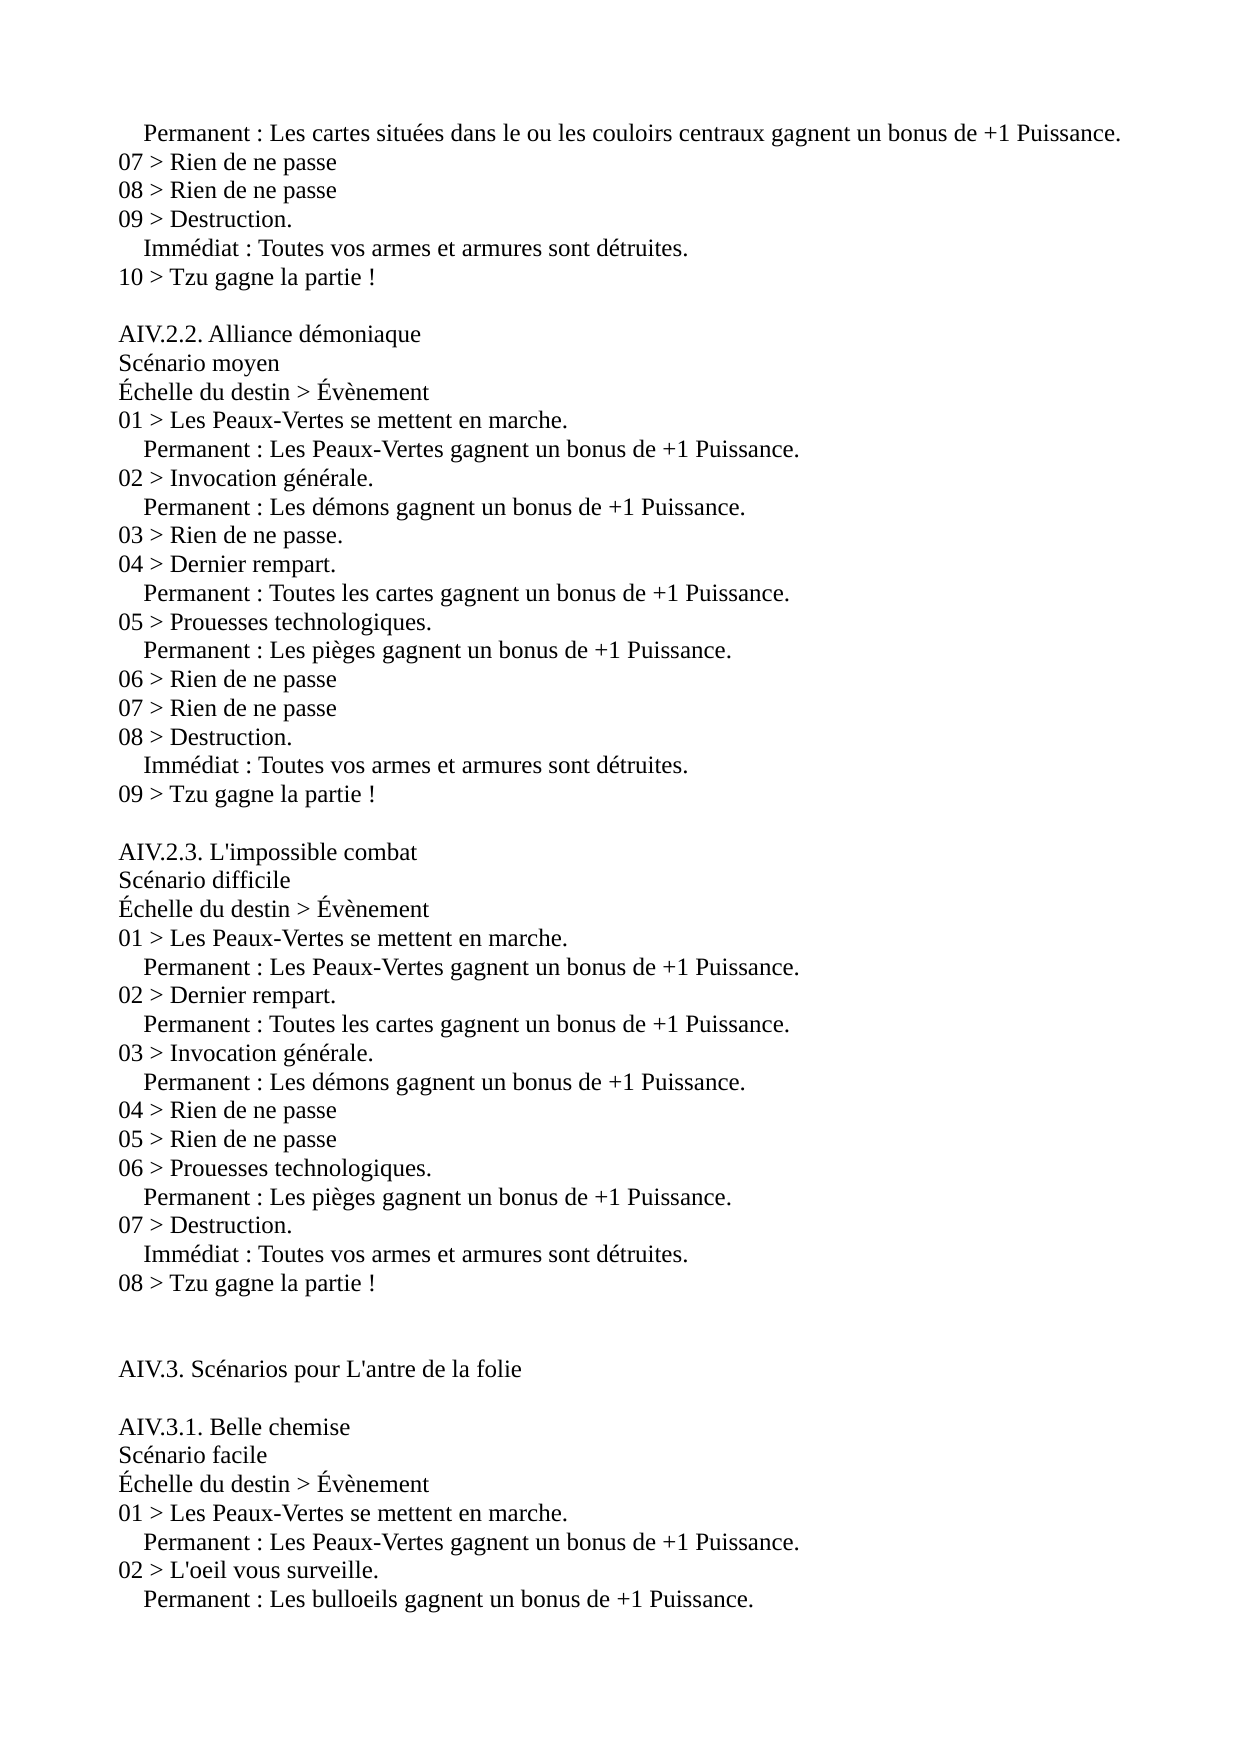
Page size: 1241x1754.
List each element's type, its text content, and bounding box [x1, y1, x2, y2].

text 02 > Dernier rempart. [118, 981, 1122, 1009]
text AIV.2.2. Alliance démoniaque [118, 319, 1122, 348]
text 06 > Rien de ne passe [118, 664, 1122, 693]
text Échelle du destin > Évènement [118, 1469, 1122, 1498]
text Permanent : Toutes les cartes gagnent un bonus de +1 Puissance. [118, 1009, 1122, 1038]
text 05 > Prouesses technologiques. [118, 607, 1122, 636]
text Permanent : Les Peaux-Vertes gagnent un bonus de +1 Puissance. [118, 1527, 1122, 1556]
text 09 > Destruction. [118, 204, 1122, 233]
text 06 > Prouesses technologiques. [118, 1153, 1122, 1182]
text Permanent : Toutes les cartes gagnent un bonus de +1 Puissance. [118, 578, 1122, 607]
text 07 > Rien de ne passe [118, 147, 1122, 176]
text Permanent : Les bulloeils gagnent un bonus de +1 Puissance. [118, 1584, 1122, 1613]
text 09 > Tzu gagne la partie ! [118, 779, 1122, 808]
text Immédiat : Toutes vos armes et armures sont détruites. [118, 751, 1122, 779]
text AIV.3.1. Belle chemise [118, 1412, 1122, 1441]
text Permanent : Les pièges gagnent un bonus de +1 Puissance. [118, 1182, 1122, 1211]
text AIV.3. Scénarios pour L'antre de la folie [118, 1354, 1122, 1383]
text Scénario difficile [118, 866, 1122, 894]
text 01 > Les Peaux-Vertes se mettent en marche. [118, 1498, 1122, 1527]
text 02 > L'oeil vous surveille. [118, 1556, 1122, 1584]
text 01 > Les Peaux-Vertes se mettent en marche. [118, 406, 1122, 434]
text Permanent : Les démons gagnent un bonus de +1 Puissance. [118, 492, 1122, 521]
text 01 > Les Peaux-Vertes se mettent en marche. [118, 923, 1122, 952]
text 05 > Rien de ne passe [118, 1124, 1122, 1153]
text 04 > Dernier rempart. [118, 549, 1122, 578]
text AIV.2.3. L'impossible combat [118, 837, 1122, 866]
text Scénario moyen [118, 348, 1122, 377]
text 08 > Tzu gagne la partie ! [118, 1268, 1122, 1297]
text 10 > Tzu gagne la partie ! [118, 262, 1122, 291]
text Permanent : Les Peaux-Vertes gagnent un bonus de +1 Puissance. [118, 952, 1122, 981]
text 07 > Destruction. [118, 1211, 1122, 1239]
text 02 > Invocation générale. [118, 463, 1122, 492]
text 04 > Rien de ne passe [118, 1096, 1122, 1124]
text 08 > Rien de ne passe [118, 176, 1122, 204]
text Échelle du destin > Évènement [118, 377, 1122, 406]
text Immédiat : Toutes vos armes et armures sont détruites. [118, 1239, 1122, 1268]
text Échelle du destin > Évènement [118, 894, 1122, 923]
text 08 > Destruction. [118, 722, 1122, 751]
text Permanent : Les cartes situées dans le ou les couloirs centraux gagnent un bonus de +1 Puissance. [118, 118, 1122, 147]
text Immédiat : Toutes vos armes et armures sont détruites. [118, 233, 1122, 262]
text 03 > Rien de ne passe. [118, 521, 1122, 549]
text 03 > Invocation générale. [118, 1038, 1122, 1067]
text Permanent : Les pièges gagnent un bonus de +1 Puissance. [118, 636, 1122, 664]
text Permanent : Les Peaux-Vertes gagnent un bonus de +1 Puissance. [118, 434, 1122, 463]
text Permanent : Les démons gagnent un bonus de +1 Puissance. [118, 1067, 1122, 1096]
text 07 > Rien de ne passe [118, 693, 1122, 722]
text Scénario facile [118, 1441, 1122, 1469]
